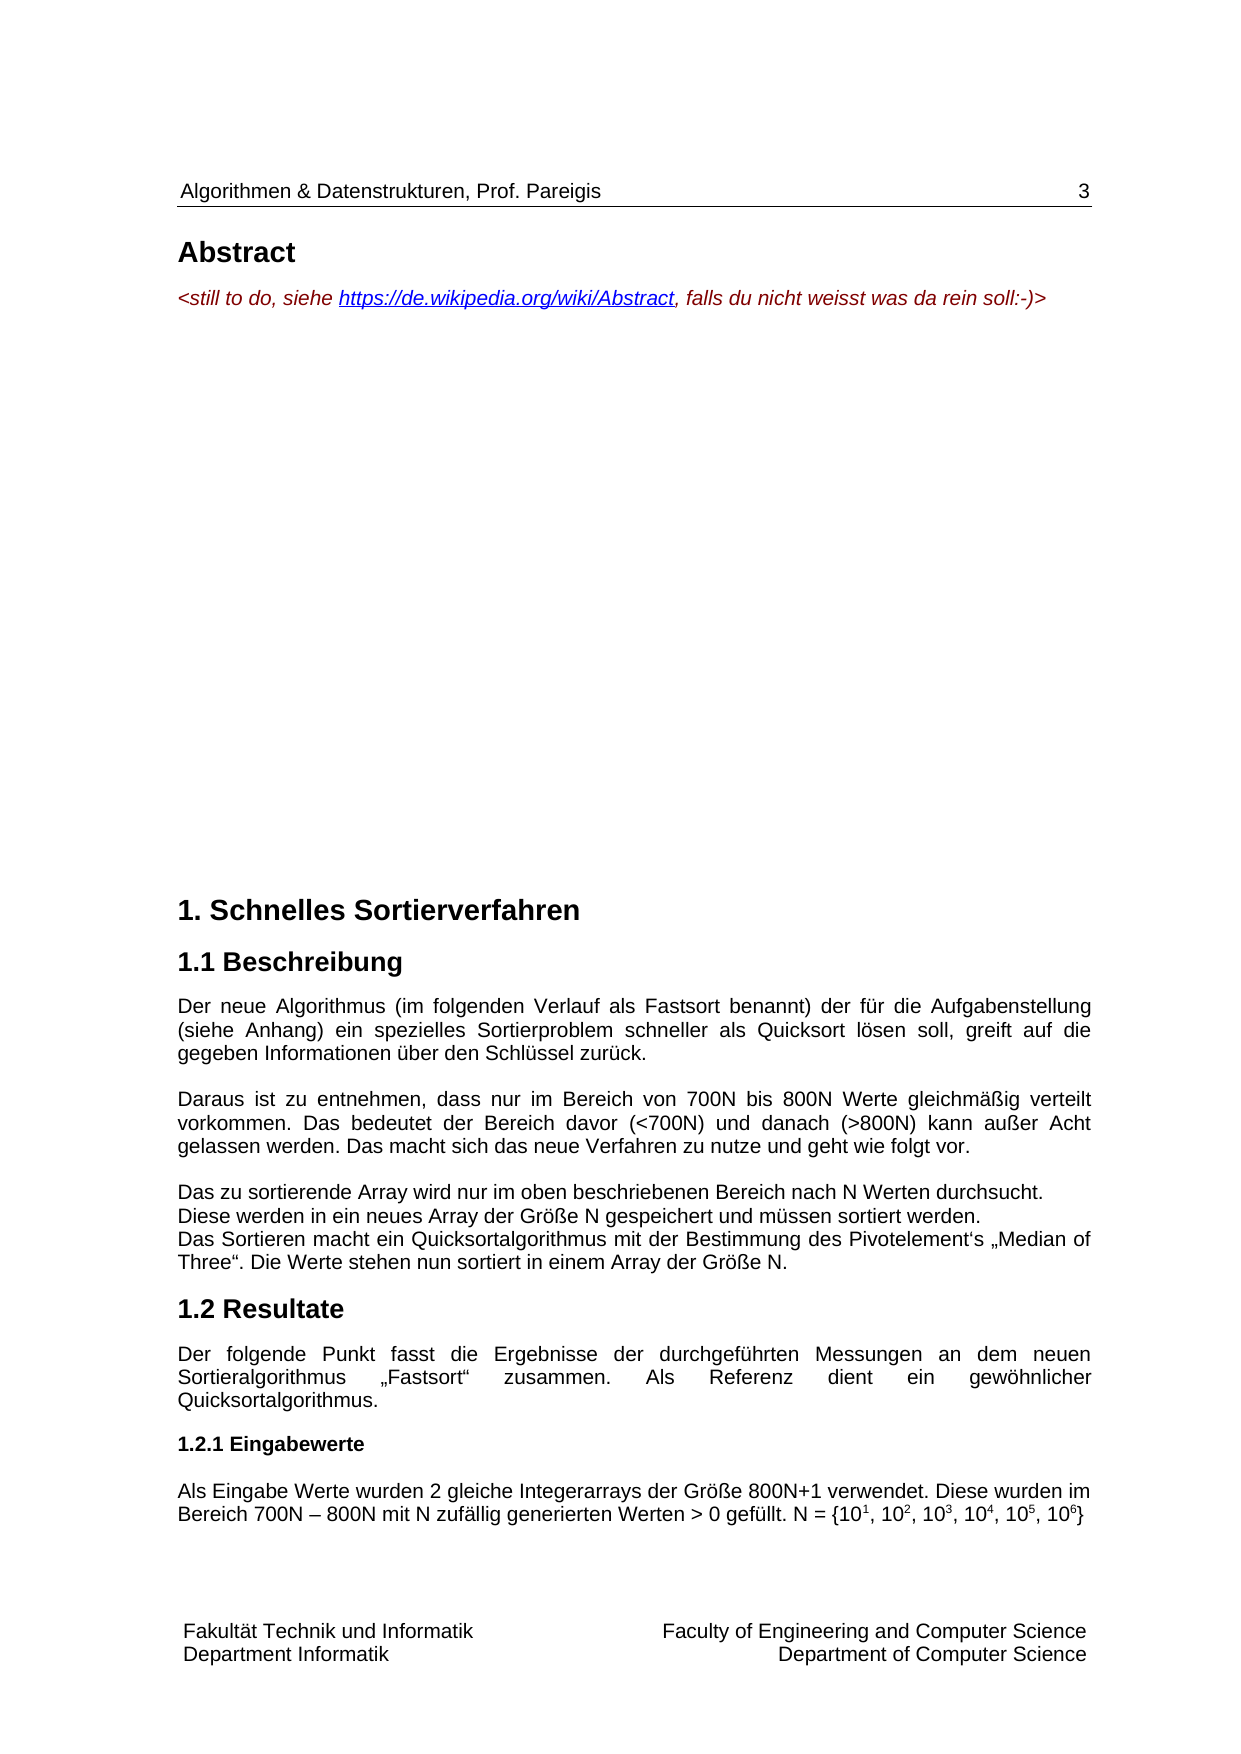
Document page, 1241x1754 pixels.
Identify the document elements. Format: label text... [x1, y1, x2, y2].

text Daraus ist zu entnehmen, dass nur im Bereich von 700N bis 800N Werte gleichmäßig verteilt vorkommen. Das bedeutet der Bereich davor (<700N) und danach (>800N) kann außer Acht gelassen werden. Das macht sich das neue Verfahren zu nutze und geht wie folgt vor. [177, 1088, 1092, 1158]
subtitle 1.2 Resultate [177, 1294, 1092, 1325]
subtitle 1.1 Beschreibung [177, 947, 1092, 977]
text Der folgende Punkt fasst die Ergebnisse der durchgeführten Messungen an dem neuen Sortieralgorithmus „Fastsort“ zusammen. Als Referenz dient ein gewöhnlicher Quicksortalgorithmus. [177, 1342, 1092, 1412]
text Das Sortieren macht ein Quicksortalgorithmus mit der Bestimmung des Pivotelement‘s „Median of Three“. Die Werte stehen nun sortiert in einem Array der Größe N. [177, 1227, 1092, 1274]
subtitle 1.2.1 Eingabewerte [177, 1433, 1092, 1456]
text Der neue Algorithmus (im folgenden Verlauf als Fastsort benannt) der für die Aufgabenstellung (siehe Anhang) ein spezielles Sortierproblem schneller als Quicksort lösen soll, greift auf die gegeben Informationen über den Schlüssel zurück. [177, 995, 1092, 1065]
subtitle Abstract [177, 236, 1092, 268]
text Diese werden in ein neues Array der Größe N gespeichert und müssen sortiert werden. [177, 1204, 1092, 1227]
text Als Eingabe Werte wurden 2 gleiche Integerarrays der Größe 800N+1 verwendet. Diese wurden im Bereich 700N – 800N mit N zufällig generierten Werten > 0 gefüllt. N = {101, 102, 103, 104, 105, 106} [177, 1479, 1092, 1526]
subtitle 1. Schnelles Sortierverfahren [177, 894, 1092, 926]
text Das zu sortierende Array wird nur im oben beschriebenen Bereich nach N Werten durchsucht. [177, 1181, 1092, 1204]
text <still to do, siehe https://de.wikipedia.org/wiki/Abstract, falls du nicht weisst was da rein soll:-)> [177, 286, 1092, 309]
